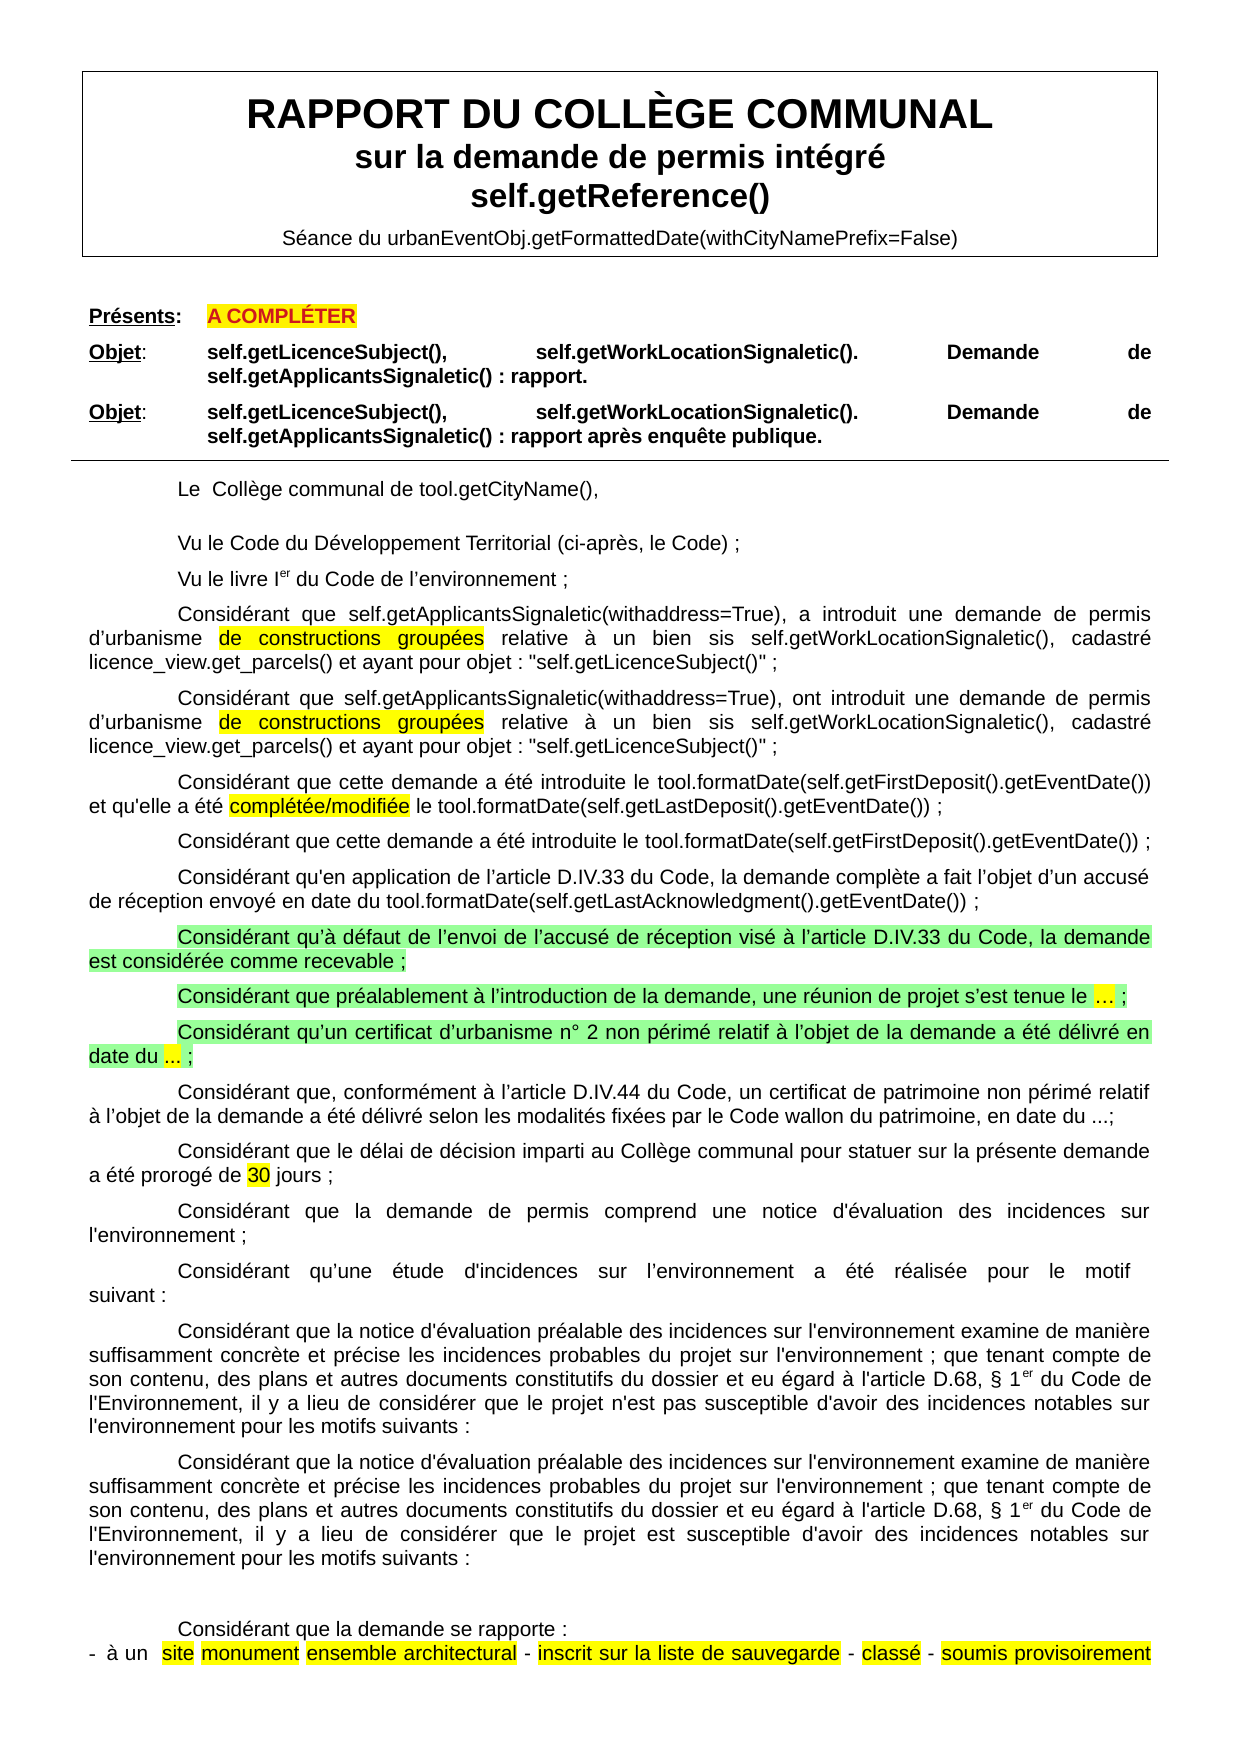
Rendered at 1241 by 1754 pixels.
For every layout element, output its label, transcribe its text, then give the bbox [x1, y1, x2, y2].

text Considérant que la demande se rapporte : [89, 1617, 1152, 1641]
text Vu le Code du Développement Territorial (ci-après, le Code) ; [89, 531, 1152, 555]
text Le Collège communal de tool.getCityName(), [71, 461, 1169, 519]
text self.getReference() [89, 176, 1152, 207]
text Considérant qu'en application de l’article D.IV.33 du Code, la demande complète a fait l’objet d’un accusé de réception envoyé en date du tool.formatDate(self.getLastAcknowledgment().getEventDate()) ; [89, 865, 1152, 913]
text Considérant qu’une étude d'incidences sur l’environnement a été réalisée pour le motif suivant : [89, 1259, 1152, 1307]
text Considérant que, conformément à l’article D.IV.44 du Code, un certificat de patrimoine non périmé relatif à l’objet de la demande a été délivré selon les modalités fixées par le Code wallon du patrimoine, en date du ...; [89, 1080, 1152, 1128]
list à un site monument ensemble architectural - inscrit sur la liste de sauvegarde - classé - soumis provisoirement [89, 1641, 1152, 1665]
text Considérant que cette demande a été introduite le tool.formatDate(self.getFirstDeposit().getEventDate()) ; [89, 829, 1152, 853]
text Considérant que la notice d'évaluation préalable des incidences sur l'environnement examine de manière suffisamment concrète et précise les incidences probables du projet sur l'environnement ; que tenant compte de son contenu, des plans et autres documents constitutifs du dossier et eu égard à l'article D.68, § 1er du Code de l'Environnement, il y a lieu de considérer que le projet est susceptible d'avoir des incidences notables sur l'environnement pour les motifs suivants : [89, 1450, 1152, 1570]
text sur la demande de permis intégré [89, 137, 1152, 176]
text Considérant que la demande de permis comprend une notice d'évaluation des incidences sur l'environnement ; [89, 1199, 1152, 1247]
text Considérant que self.getApplicantsSignaletic(withaddress=True), ont introduit une demande de permis d’urbanisme de constructions groupées relative à un bien sis self.getWorkLocationSignaletic(), cadastré licence_view.get_parcels() et ayant pour objet : "self.getLicenceSubject()" ; [89, 686, 1152, 758]
text RAPPORT DU COLLÈGE COMMUNAL [83, 72, 1157, 137]
text Considérant que cette demande a été introduite le tool.formatDate(self.getFirstDeposit().getEventDate()) et qu'elle a été complétée/modifiée le tool.formatDate(self.getLastDeposit().getEventDate()) ; [89, 769, 1152, 817]
text Considérant que self.getApplicantsSignaletic(withaddress=True), a introduit une demande de permis d’urbanisme de constructions groupées relative à un bien sis self.getWorkLocationSignaletic(), cadastré licence_view.get_parcels() et ayant pour objet : "self.getLicenceSubject()" ; [89, 602, 1152, 674]
text Considérant qu’à défaut de l’envoi de l’accusé de réception visé à l’article D.IV.33 du Code, la demande est considérée comme recevable ; [89, 924, 1152, 972]
text Vu le livre Ier du Code de l’environnement ; [89, 566, 1152, 590]
text Considérant que préalablement à l’introduction de la demande, une réunion de projet s’est tenue le … ; [89, 984, 1152, 1008]
text Présents: A COMPLÉTER [89, 304, 1152, 328]
text Objet: self.getLicenceSubject(), self.getWorkLocationSignaletic(). Demande de self.getApplicantsSignaletic() : rapport après enquête publique. [89, 400, 1152, 448]
text Objet: self.getLicenceSubject(), self.getWorkLocationSignaletic(). Demande de self.getApplicantsSignaletic() : rapport. [89, 340, 1152, 388]
text Considérant qu’un certificat d’urbanisme n° 2 non périmé relatif à l’objet de la demande a été délivré en date du ... ; [89, 1020, 1152, 1068]
text Considérant que le délai de décision imparti au Collège communal pour statuer sur la présente demande a été prorogé de 30 jours ; [89, 1139, 1152, 1187]
text Considérant que la notice d'évaluation préalable des incidences sur l'environnement examine de manière suffisamment concrète et précise les incidences probables du projet sur l'environnement ; que tenant compte de son contenu, des plans et autres documents constitutifs du dossier et eu égard à l'article D.68, § 1er du Code de l'Environnement, il y a lieu de considérer que le projet n'est pas susceptible d'avoir des incidences notables sur l'environnement pour les motifs suivants : [89, 1318, 1152, 1438]
text Séance du urbanEventObj.getFormattedDate(withCityNamePrefix=False) [83, 207, 1157, 256]
